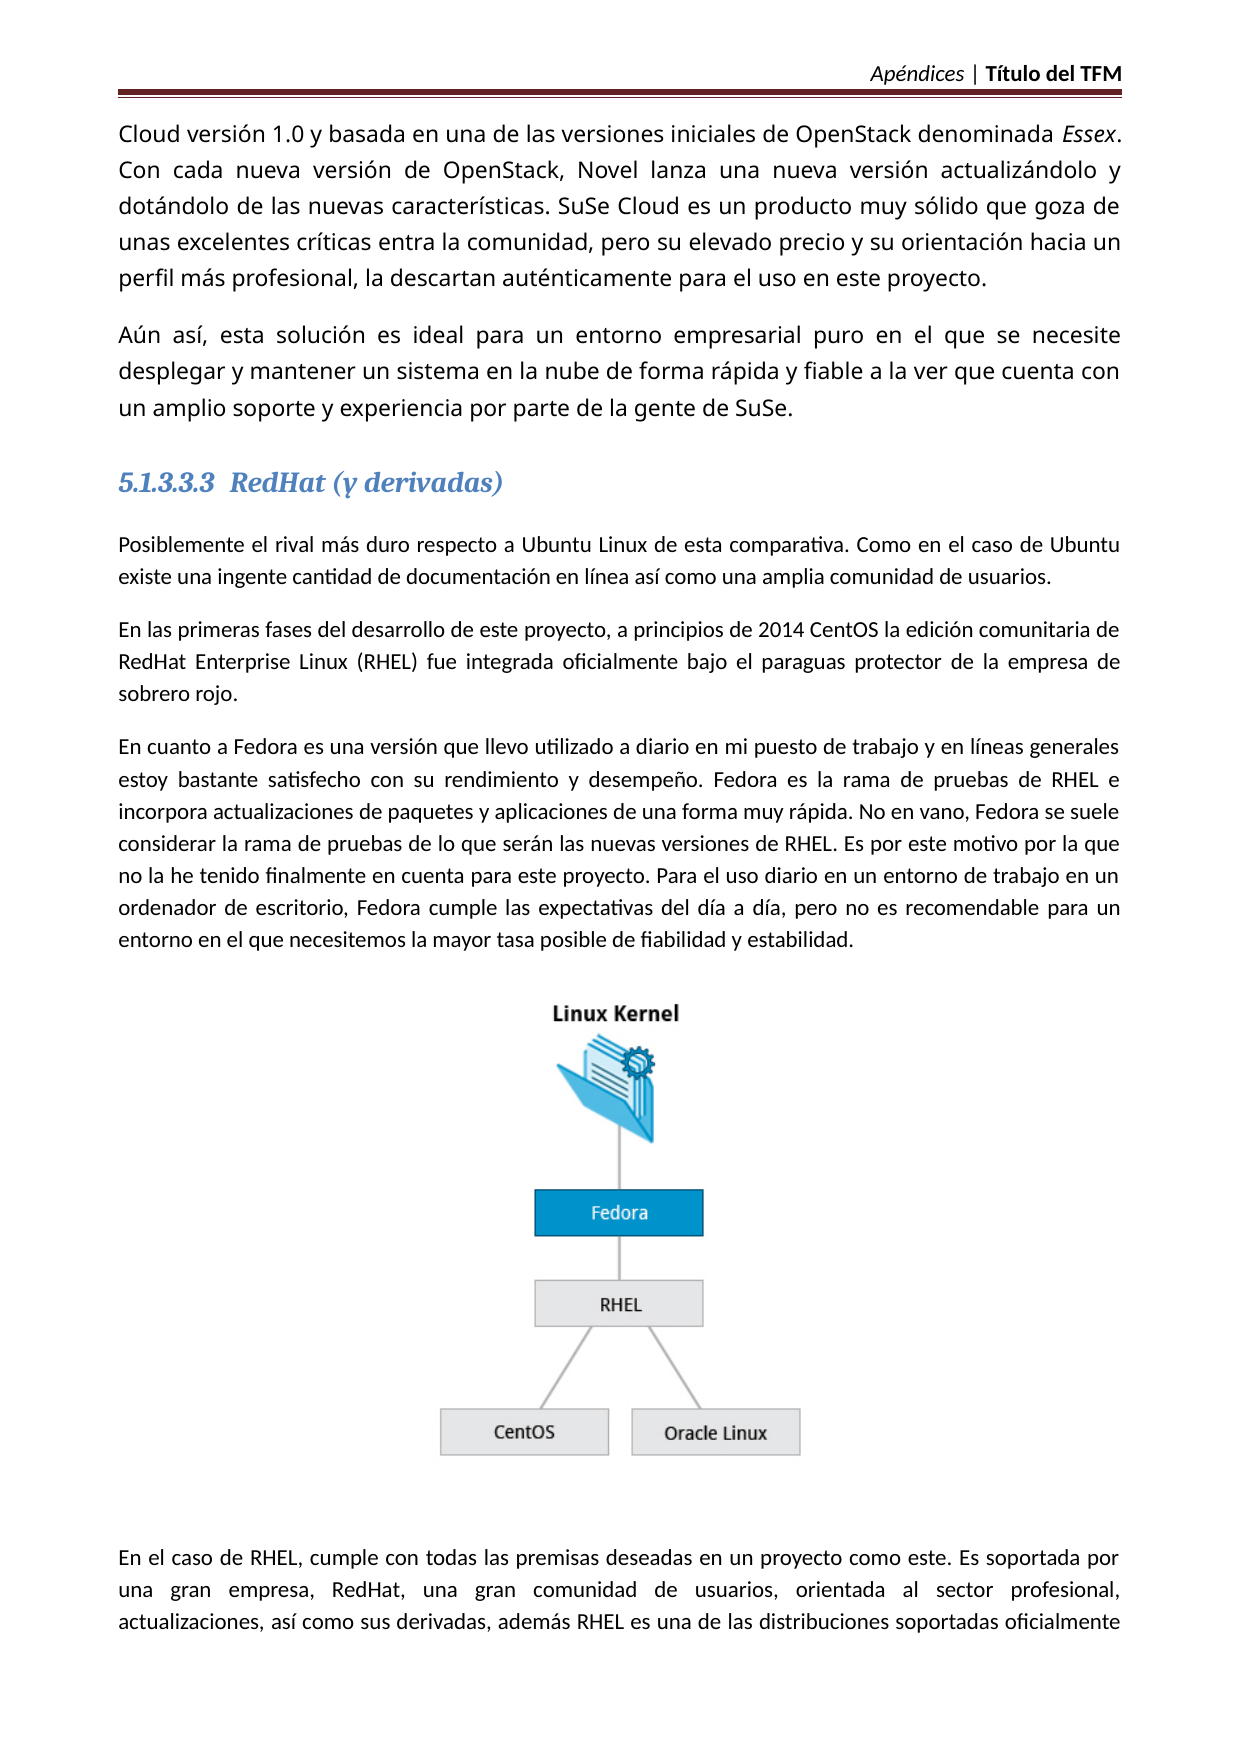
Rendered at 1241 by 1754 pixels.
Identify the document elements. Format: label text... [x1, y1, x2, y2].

text En el caso de RHEL, cumple con todas las premisas deseadas en un proyecto como este. Es soportada por una gran empresa, RedHat, una gran comunidad de usuarios, orientada al sector profesional, actualizaciones, así como sus derivadas, además RHEL es una de las distribuciones soportadas oficialmente [118, 1543, 1122, 1635]
text Posiblemente el rival más duro respecto a Ubuntu Linux de esta comparativa. Como en el caso de Ubuntu existe una ingente cantidad de documentación en línea así como una amplia comunidad de usuarios. [118, 530, 1122, 590]
text En cuanto a Fedora es una versión que llevo utilizado a diario en mi puesto de trabajo y en líneas generales estoy bastante satisfecho con su rendimiento y desempeño. Fedora es la rama de pruebas de RHEL e incorpora actualizaciones de paquetes y aplicaciones de una forma muy rápida. No en vano, Fedora se suele considerar la rama de pruebas de lo que serán las nuevas versiones de RHEL. Es por este motivo por la que no la he tenido finalmente en cuenta para este proyecto. Para el uso diario en un entorno de trabajo en un ordenador de escritorio, Fedora cumple las expectativas del día a día, pero no es recomendable para un entorno en el que necesitemos la mayor tasa posible de fiabilidad y estabilidad. [118, 732, 1122, 954]
text Cloud versión 1.0 y basada en una de las versiones iniciales de OpenStack denominada Essex. Con cada nueva versión de OpenStack, Novel lanza una nueva versión actualizándolo y dotándolo de las nuevas características. SuSe Cloud es un producto muy sólido que goza de unas excelentes críticas entra la comunidad, pero su elevado precio y su orientación hacia un perfil más profesional, la descartan auténticamente para el uso en este proyecto. [118, 118, 1122, 293]
picture [414, 978, 827, 1482]
subtitle RedHat (y derivadas) [118, 466, 1122, 500]
text Aún así, esta solución es ideal para un entorno empresarial puro en el que se necesite desplegar y mantener un sistema en la nube de forma rápida y fiable a la ver que cuenta con un amplio soporte y experiencia por parte de la gente de SuSe. [118, 319, 1122, 424]
text En las primeras fases del desarrollo de este proyecto, a principios de 2014 CentOS la edición comunitaria de RedHat Enterprise Linux (RHEL) fue integrada oficialmente bajo el paraguas protector de la empresa de sobrero rojo. [118, 615, 1122, 707]
